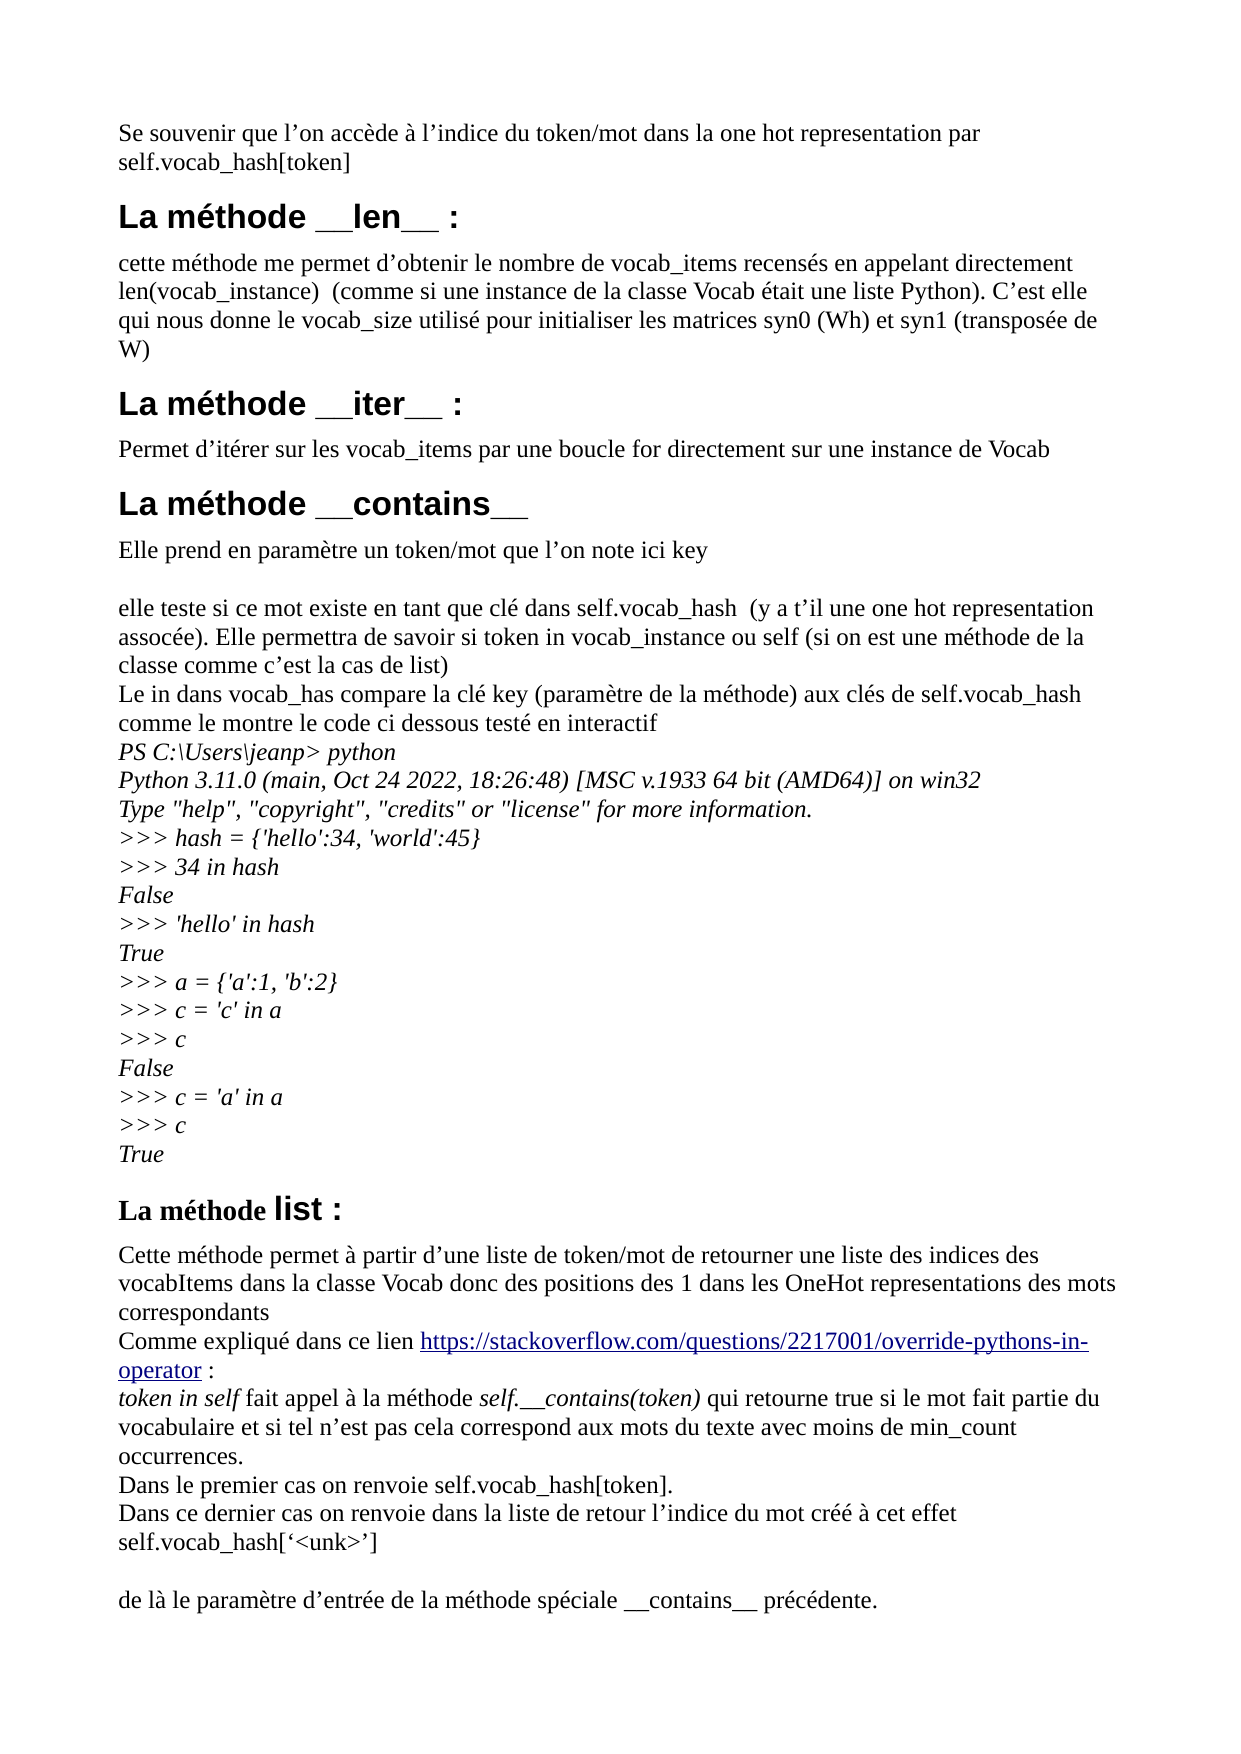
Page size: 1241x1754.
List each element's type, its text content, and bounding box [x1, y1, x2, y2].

text >>> hash = {'hello':34, 'world':45} [118, 823, 1122, 852]
text Cette méthode permet à partir d’une liste de token/mot de retourner une liste des indices des vocabItems dans la classe Vocab donc des positions des 1 dans les OneHot representations des mots correspondants [118, 1240, 1122, 1326]
text >>> c [118, 1024, 1122, 1053]
text cette méthode me permet d’obtenir le nombre de vocab_items recensés en appelant directement len(vocab_instance) (comme si une instance de la classe Vocab était une liste Python). C’est elle qui nous donne le vocab_size utilisé pour initialiser les matrices syn0 (Wh) et syn1 (transposée de W) [118, 248, 1122, 363]
text >>> c [118, 1110, 1122, 1139]
text False [118, 880, 1122, 909]
subtitle La méthode list : [118, 1189, 1122, 1227]
text True [118, 938, 1122, 967]
text PS C:\Users\jeanp> python [118, 737, 1122, 765]
subtitle La méthode __iter__ : [118, 383, 1122, 422]
text elle teste si ce mot existe en tant que clé dans self.vocab_hash (y a t’il une one hot representation assocée). Elle permettra de savoir si token in vocab_instance ou self (si on est une méthode de la classe comme c’est la cas de list) [118, 593, 1122, 679]
text Type "help", "copyright", "credits" or "license" for more information. [118, 794, 1122, 823]
text Dans ce dernier cas on renvoie dans la liste de retour l’indice du mot créé à cet effet self.vocab_hash[‘<unk>’] [118, 1498, 1122, 1556]
text >>> c = 'a' in a [118, 1082, 1122, 1110]
subtitle La méthode __len__ : [118, 196, 1122, 235]
text Se souvenir que l’on accède à l’indice du token/mot dans la one hot representation par self.vocab_hash[token] [118, 118, 1122, 176]
text Le in dans vocab_has compare la clé key (paramètre de la méthode) aux clés de self.vocab_hash comme le montre le code ci dessous testé en interactif [118, 679, 1122, 737]
text Dans le premier cas on renvoie self.vocab_hash[token]. [118, 1470, 1122, 1498]
text >>> 34 in hash [118, 852, 1122, 880]
text True [118, 1139, 1122, 1168]
text de là le paramètre d’entrée de la méthode spéciale __contains__ précédente. [118, 1585, 1122, 1613]
text >>> c = 'c' in a [118, 995, 1122, 1024]
text Comme expliqué dans ce lien https://stackoverflow.com/questions/2217001/override-pythons-in-operator : [118, 1326, 1122, 1383]
text token in self fait appel à la méthode self.__contains(token) qui retourne true si le mot fait partie du vocabulaire et si tel n’est pas cela correspond aux mots du texte avec moins de min_count occurrences. [118, 1383, 1122, 1470]
text >>> a = {'a':1, 'b':2} [118, 967, 1122, 995]
text Python 3.11.0 (main, Oct 24 2022, 18:26:48) [MSC v.1933 64 bit (AMD64)] on win32 [118, 765, 1122, 794]
text Permet d’itérer sur les vocab_items par une boucle for directement sur une instance de Vocab [118, 434, 1122, 463]
text >>> 'hello' in hash [118, 909, 1122, 938]
subtitle La méthode __contains__ [118, 484, 1122, 523]
text Elle prend en paramètre un token/mot que l’on note ici key [118, 535, 1122, 564]
text False [118, 1053, 1122, 1082]
